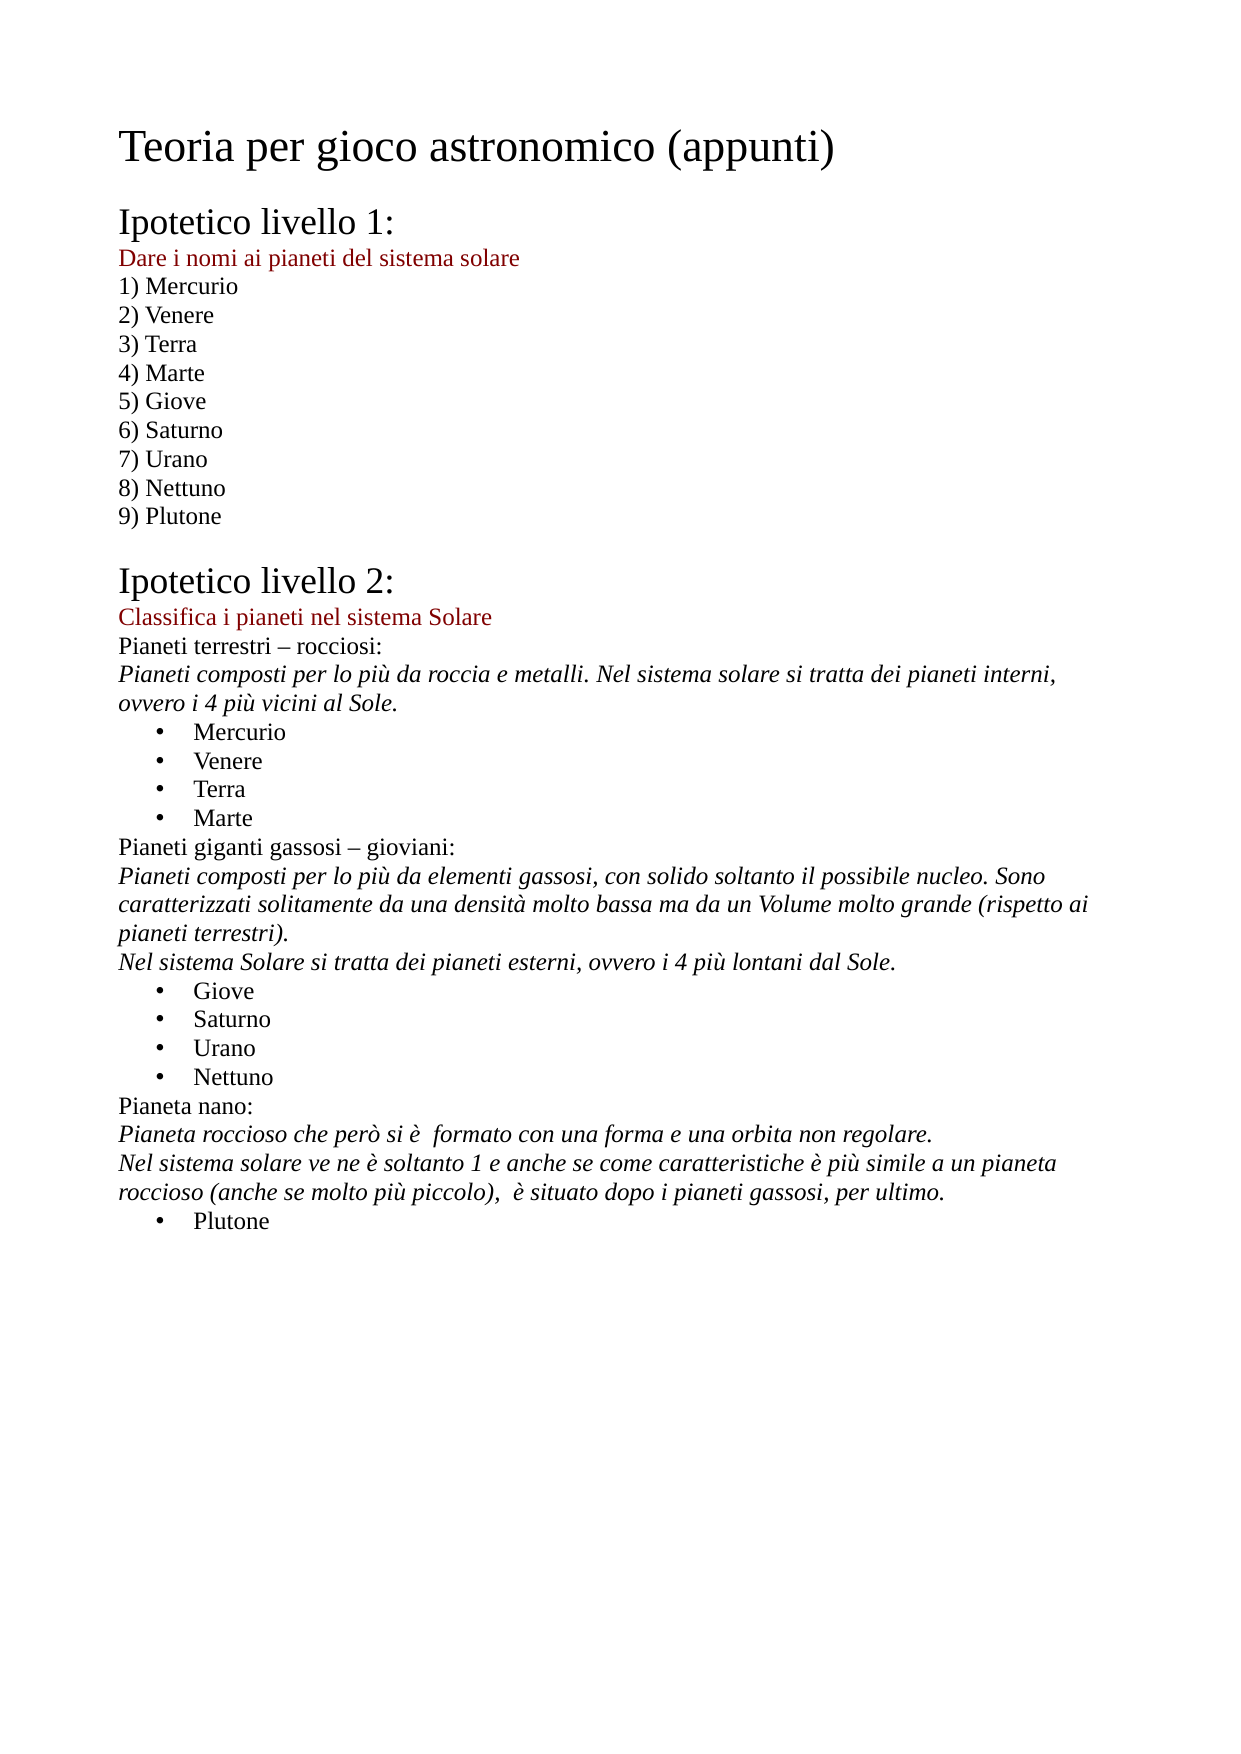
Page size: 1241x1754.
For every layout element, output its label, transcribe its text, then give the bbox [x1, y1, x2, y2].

list Urano [156, 1033, 1122, 1062]
list Venere [156, 746, 1122, 774]
text Pianeti terrestri – rocciosi: [118, 631, 1122, 659]
list Plutone [156, 1206, 1122, 1234]
text Nel sistema Solare si tratta dei pianeti esterni, ovvero i 4 più lontani dal Sole. [118, 947, 1122, 976]
text Pianeti composti per lo più da roccia e metalli. Nel sistema solare si tratta dei pianeti interni, ovvero i 4 più vicini al Sole. [118, 659, 1122, 717]
text 1) Mercurio [118, 271, 1122, 300]
text 2) Venere [118, 300, 1122, 329]
text Ipotetico livello 1: [118, 199, 1122, 243]
list Mercurio [156, 717, 1122, 746]
text Classifica i pianeti nel sistema Solare [118, 602, 1122, 631]
text Dare i nomi ai pianeti del sistema solare [118, 243, 1122, 271]
text 3) Terra [118, 329, 1122, 358]
text 5) Giove [118, 386, 1122, 415]
text 4) Marte [118, 358, 1122, 386]
list Marte [156, 803, 1122, 832]
text Pianeta roccioso che però si è formato con una forma e una orbita non regolare. [118, 1119, 1122, 1148]
list Nettuno [156, 1062, 1122, 1091]
list Giove [156, 976, 1122, 1004]
text Pianeta nano: [118, 1091, 1122, 1119]
text Nel sistema solare ve ne è soltanto 1 e anche se come caratteristiche è più simile a un pianeta roccioso (anche se molto più piccolo), è situato dopo i pianeti gassosi, per ultimo. [118, 1148, 1122, 1206]
text 7) Urano [118, 444, 1122, 473]
list Saturno [156, 1004, 1122, 1033]
text 8) Nettuno [118, 473, 1122, 501]
text Pianeti composti per lo più da elementi gassosi, con solido soltanto il possibile nucleo. Sono caratterizzati solitamente da una densità molto bassa ma da un Volume molto grande (rispetto ai pianeti terrestri). [118, 861, 1122, 947]
text 9) Plutone [118, 501, 1122, 530]
text Pianeti giganti gassosi – gioviani: [118, 832, 1122, 861]
list Terra [156, 774, 1122, 803]
text Ipotetico livello 2: [118, 559, 1122, 602]
text 6) Saturno [118, 415, 1122, 444]
text Teoria per gioco astronomico (appunti) [118, 118, 1122, 171]
